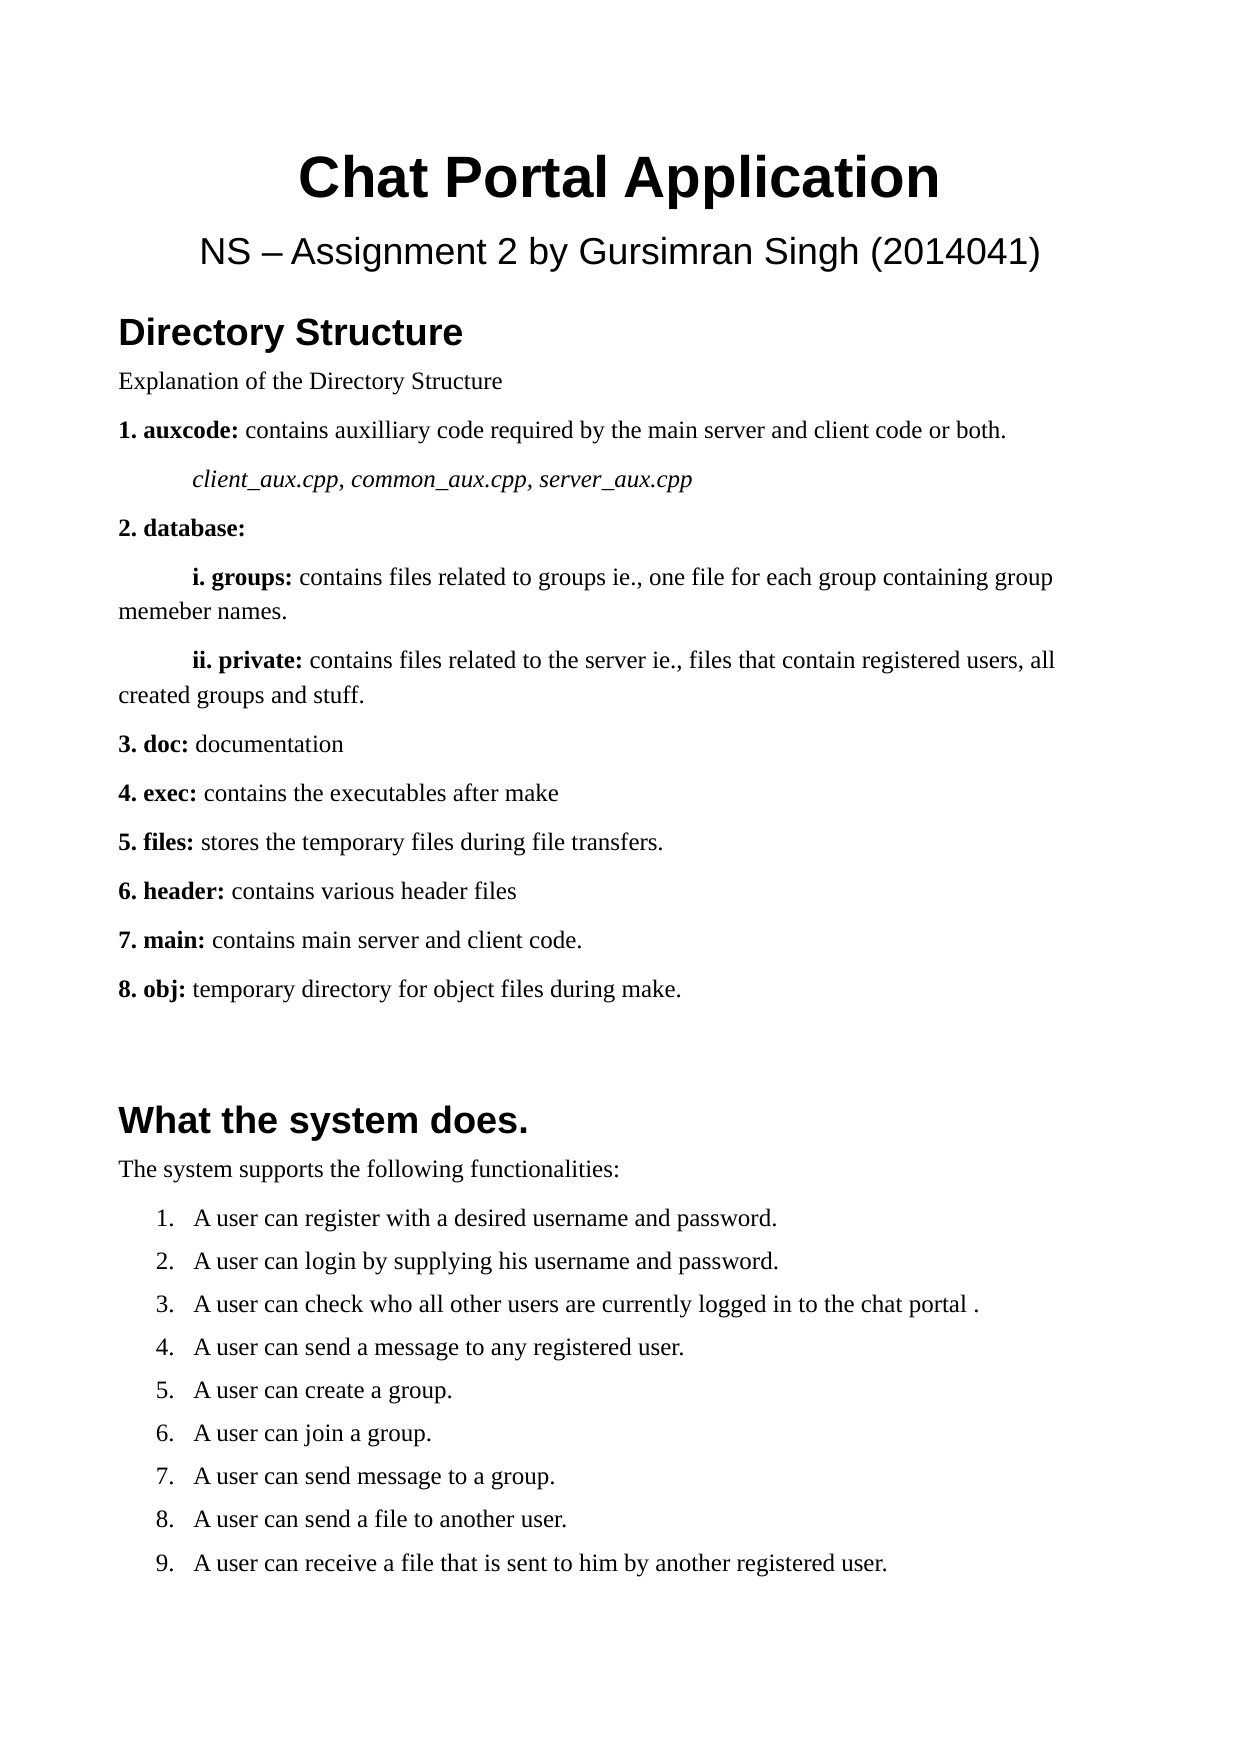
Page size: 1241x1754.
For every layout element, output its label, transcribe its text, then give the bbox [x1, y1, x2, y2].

list A user can send message to a group. [156, 1461, 1122, 1490]
list A user can send a file to another user. [156, 1504, 1122, 1533]
text 2. database: [118, 513, 1122, 542]
title Chat Portal Application [118, 143, 1122, 210]
subtitle What the system does. [118, 1097, 1122, 1141]
list A user can register with a desired username and password. [156, 1203, 1122, 1231]
text The system supports the following functionalities: [118, 1154, 1122, 1182]
text Explanation of the Directory Structure [118, 366, 1122, 394]
text 4. exec: contains the executables after make [118, 778, 1122, 807]
list A user can login by supplying his username and password. [156, 1246, 1122, 1274]
list A user can create a group. [156, 1375, 1122, 1404]
list A user can receive a file that is sent to him by another registered user. [156, 1548, 1122, 1576]
subtitle Directory Structure [118, 309, 1122, 353]
text 6. header: contains various header files [118, 876, 1122, 905]
text 7. main: contains main server and client code. [118, 925, 1122, 954]
text ii. private: contains files related to the server ie., files that contain registered users, all created groups and stuff. [118, 646, 1122, 709]
text 3. doc: documentation [118, 729, 1122, 758]
text i. groups: contains files related to groups ie., one file for each group containing group memeber names. [118, 562, 1122, 625]
list A user can send a message to any registered user. [156, 1332, 1122, 1361]
text client_aux.cpp, common_aux.cpp, server_aux.cpp [118, 464, 1122, 493]
list A user can check who all other users are currently logged in to the chat portal . [156, 1289, 1122, 1318]
text 1. auxcode: contains auxilliary code required by the main server and client code or both. [118, 415, 1122, 443]
text 5. files: stores the temporary files during file transfers. [118, 827, 1122, 856]
text 8. obj: temporary directory for object files during make. [118, 974, 1122, 1003]
subtitle NS – Assignment 2 by Gursimran Singh (2014041) [118, 229, 1122, 272]
list A user can join a group. [156, 1418, 1122, 1447]
